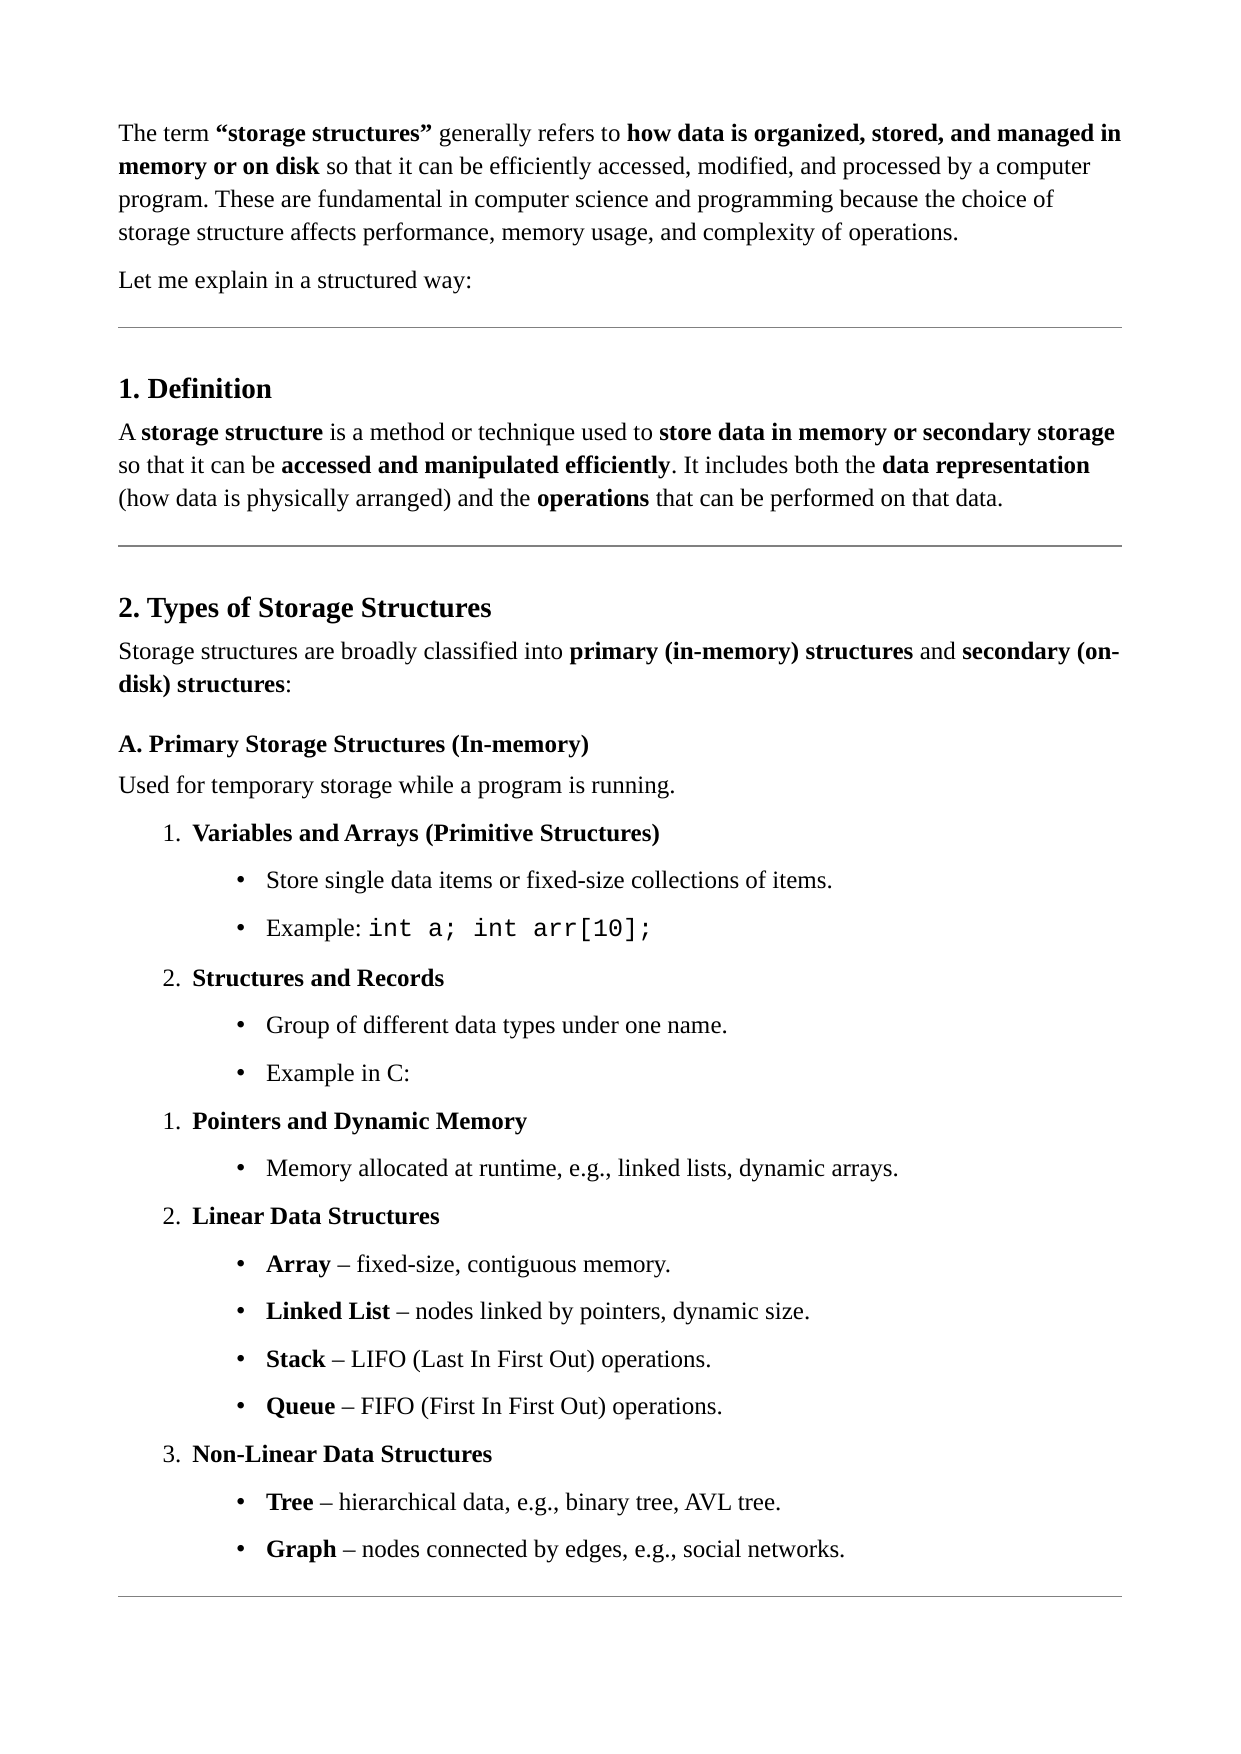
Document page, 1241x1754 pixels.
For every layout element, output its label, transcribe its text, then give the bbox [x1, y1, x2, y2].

list Structures and Records [162, 963, 1122, 992]
subtitle A. Primary Storage Structures (In-memory) [118, 729, 1122, 758]
list Tree – hierarchical data, e.g., binary tree, AVL tree. [236, 1487, 1122, 1515]
list Example in C: [236, 1058, 1122, 1087]
list Variables and Arrays (Primitive Structures) [162, 818, 1122, 847]
subtitle 1. Definition [118, 371, 1122, 405]
text Let me explain in a structured way: [118, 265, 1122, 293]
list Pointers and Dynamic Memory [162, 1106, 1122, 1134]
list Group of different data types under one name. [236, 1011, 1122, 1039]
text Storage structures are broadly classified into primary (in-memory) structures and secondary (on-disk) structures: [118, 636, 1122, 698]
list Store single data items or fixed-size collections of items. [236, 865, 1122, 894]
list Graph – nodes connected by edges, e.g., social networks. [236, 1534, 1122, 1563]
list Example: int a; int arr[10]; [236, 913, 1122, 944]
list Memory allocated at runtime, e.g., linked lists, dynamic arrays. [236, 1153, 1122, 1182]
text The term “storage structures” generally refers to how data is organized, stored, and managed in memory or on disk so that it can be efficiently accessed, modified, and processed by a computer program. These are fundamental in computer science and programming because the choice of storage structure affects performance, memory usage, and complexity of operations. [118, 118, 1122, 246]
list Linear Data Structures [162, 1201, 1122, 1230]
list Array – fixed-size, contiguous memory. [236, 1249, 1122, 1277]
text A storage structure is a method or technique used to store data in memory or secondary storage so that it can be accessed and manipulated efficiently. It includes both the data representation (how data is physically arranged) and the operations that can be performed on that data. [118, 417, 1122, 512]
text Used for temporary storage while a program is running. [118, 770, 1122, 799]
subtitle 2. Types of Storage Structures [118, 590, 1122, 623]
list Queue – FIFO (First In First Out) operations. [236, 1391, 1122, 1420]
list Linked List – nodes linked by pointers, dynamic size. [236, 1296, 1122, 1325]
list Stack – LIFO (Last In First Out) operations. [236, 1344, 1122, 1373]
list Non-Linear Data Structures [162, 1439, 1122, 1468]
